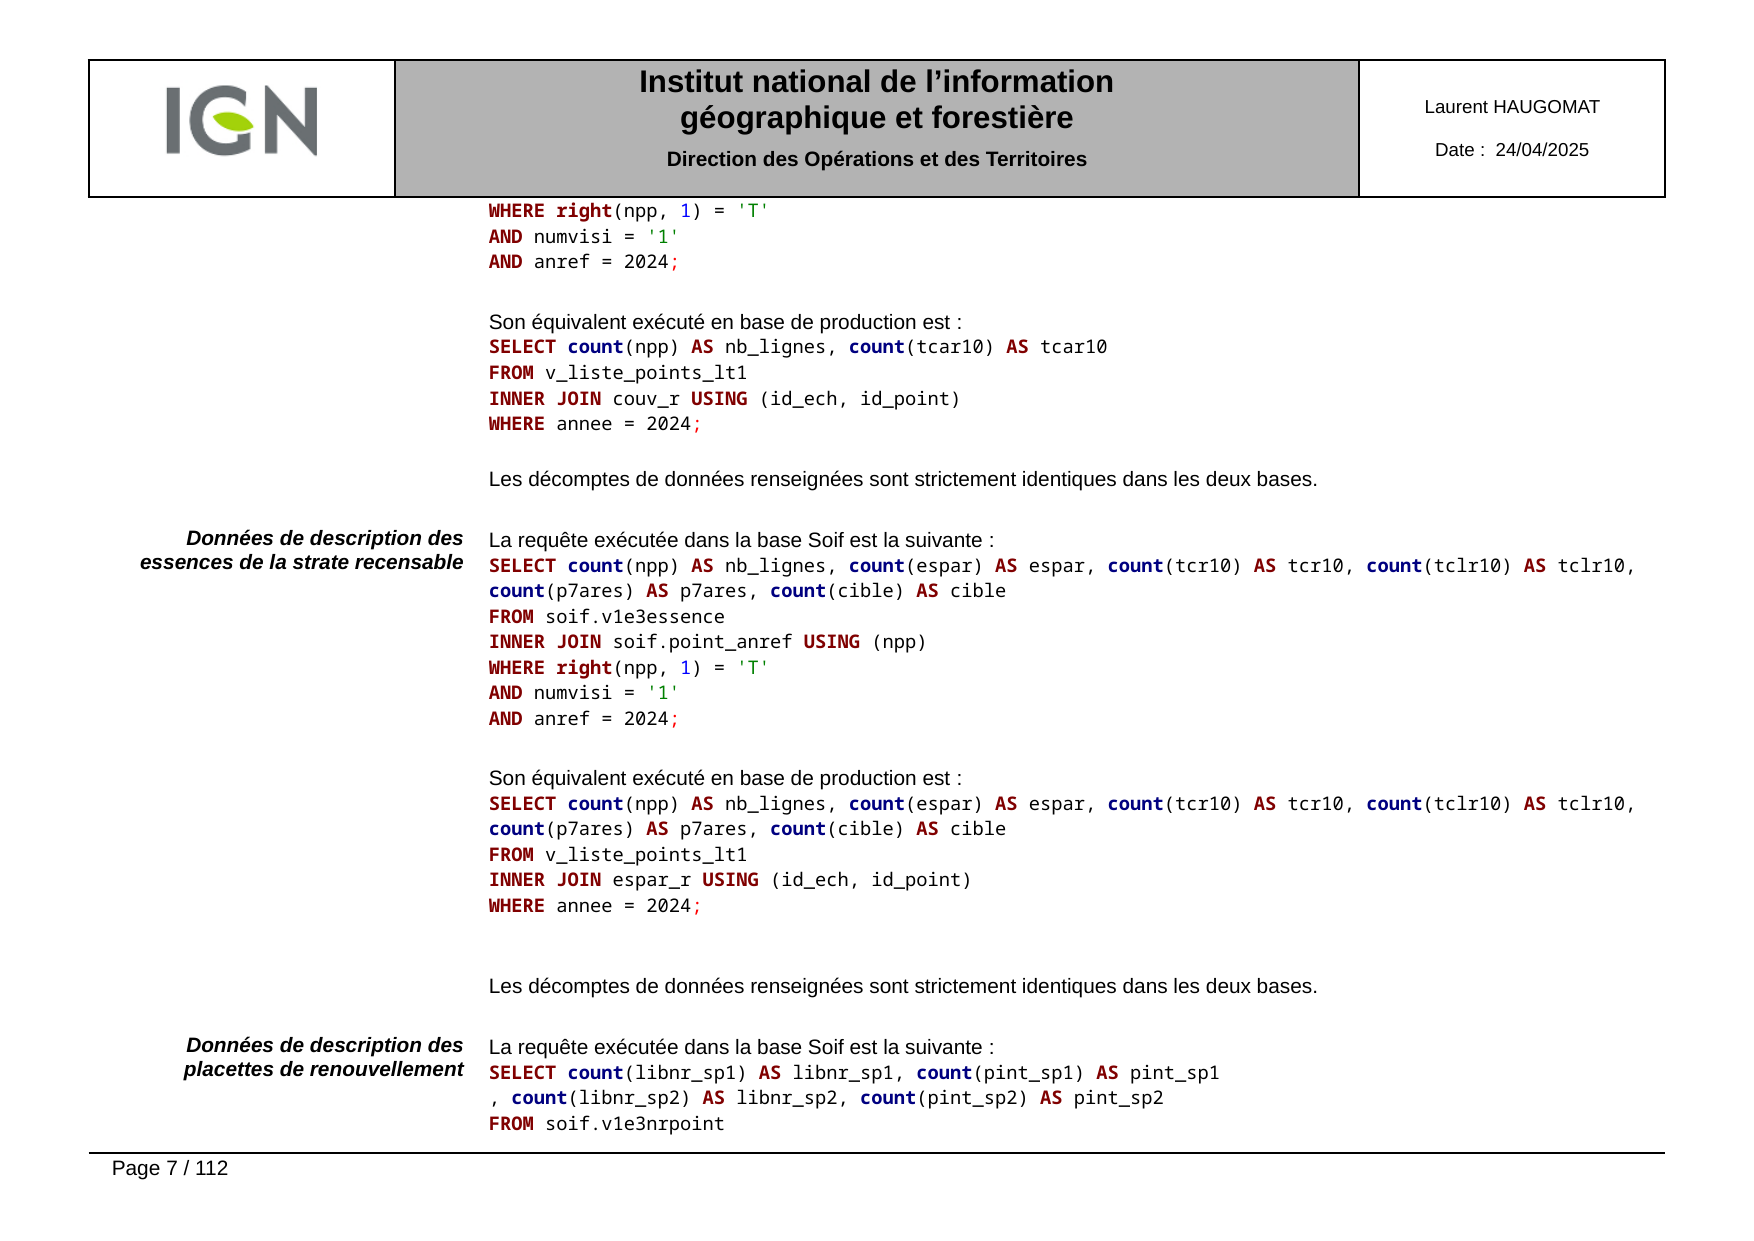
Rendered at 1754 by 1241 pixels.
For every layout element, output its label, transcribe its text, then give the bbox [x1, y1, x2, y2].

table_cell Données de description des essences de la strate recensable [89, 524, 483, 1032]
table_cell La requête exécutée dans la base Soif est la suivante : SELECT count(npp) AS nb_lignes, count(espar) AS espar, count(tcr10) AS tcr10, count(tclr10) AS tclr10, count(p7ares) AS p7ares, count(cible) AS cible FROM soif.v1e3essence INNER JOIN soif.point_anref USING (npp) WHERE right(npp, 1) = 'T' AND numvisi = '1' AND anref = 2024; Son équivalent exécuté en base de production est : SELECT count(npp) AS nb_lignes, count(espar) AS espar, count(tcr10) AS tcr10, count(tclr10) AS tclr10, count(p7ares) AS p7ares, count(cible) AS cible FROM v_liste_points_lt1 INNER JOIN espar_r USING (id_ech, id_point) WHERE annee = 2024; Les décomptes de données renseignées sont strictement identiques dans les deux bases. [483, 524, 1665, 1032]
table_cell Données de description des placettes de renouvellement [89, 1032, 483, 1142]
table_cell WHERE right(npp, 1) = 'T' AND numvisi = '1' AND anref = 2024; Son équivalent exécuté en base de production est : SELECT count(npp) AS nb_lignes, count(tcar10) AS tcar10 FROM v_liste_points_lt1 INNER JOIN couv_r USING (id_ech, id_point) WHERE annee = 2024; Les décomptes de données renseignées sont strictement identiques dans les deux bases. [483, 198, 1665, 524]
picture [141, 62, 343, 180]
table_cell La requête exécutée dans la base Soif est la suivante : SELECT count(libnr_sp1) AS libnr_sp1, count(pint_sp1) AS pint_sp1 , count(libnr_sp2) AS libnr_sp2, count(pint_sp2) AS pint_sp2 FROM soif.v1e3nrpoint [483, 1032, 1665, 1142]
table_cell [89, 198, 483, 524]
